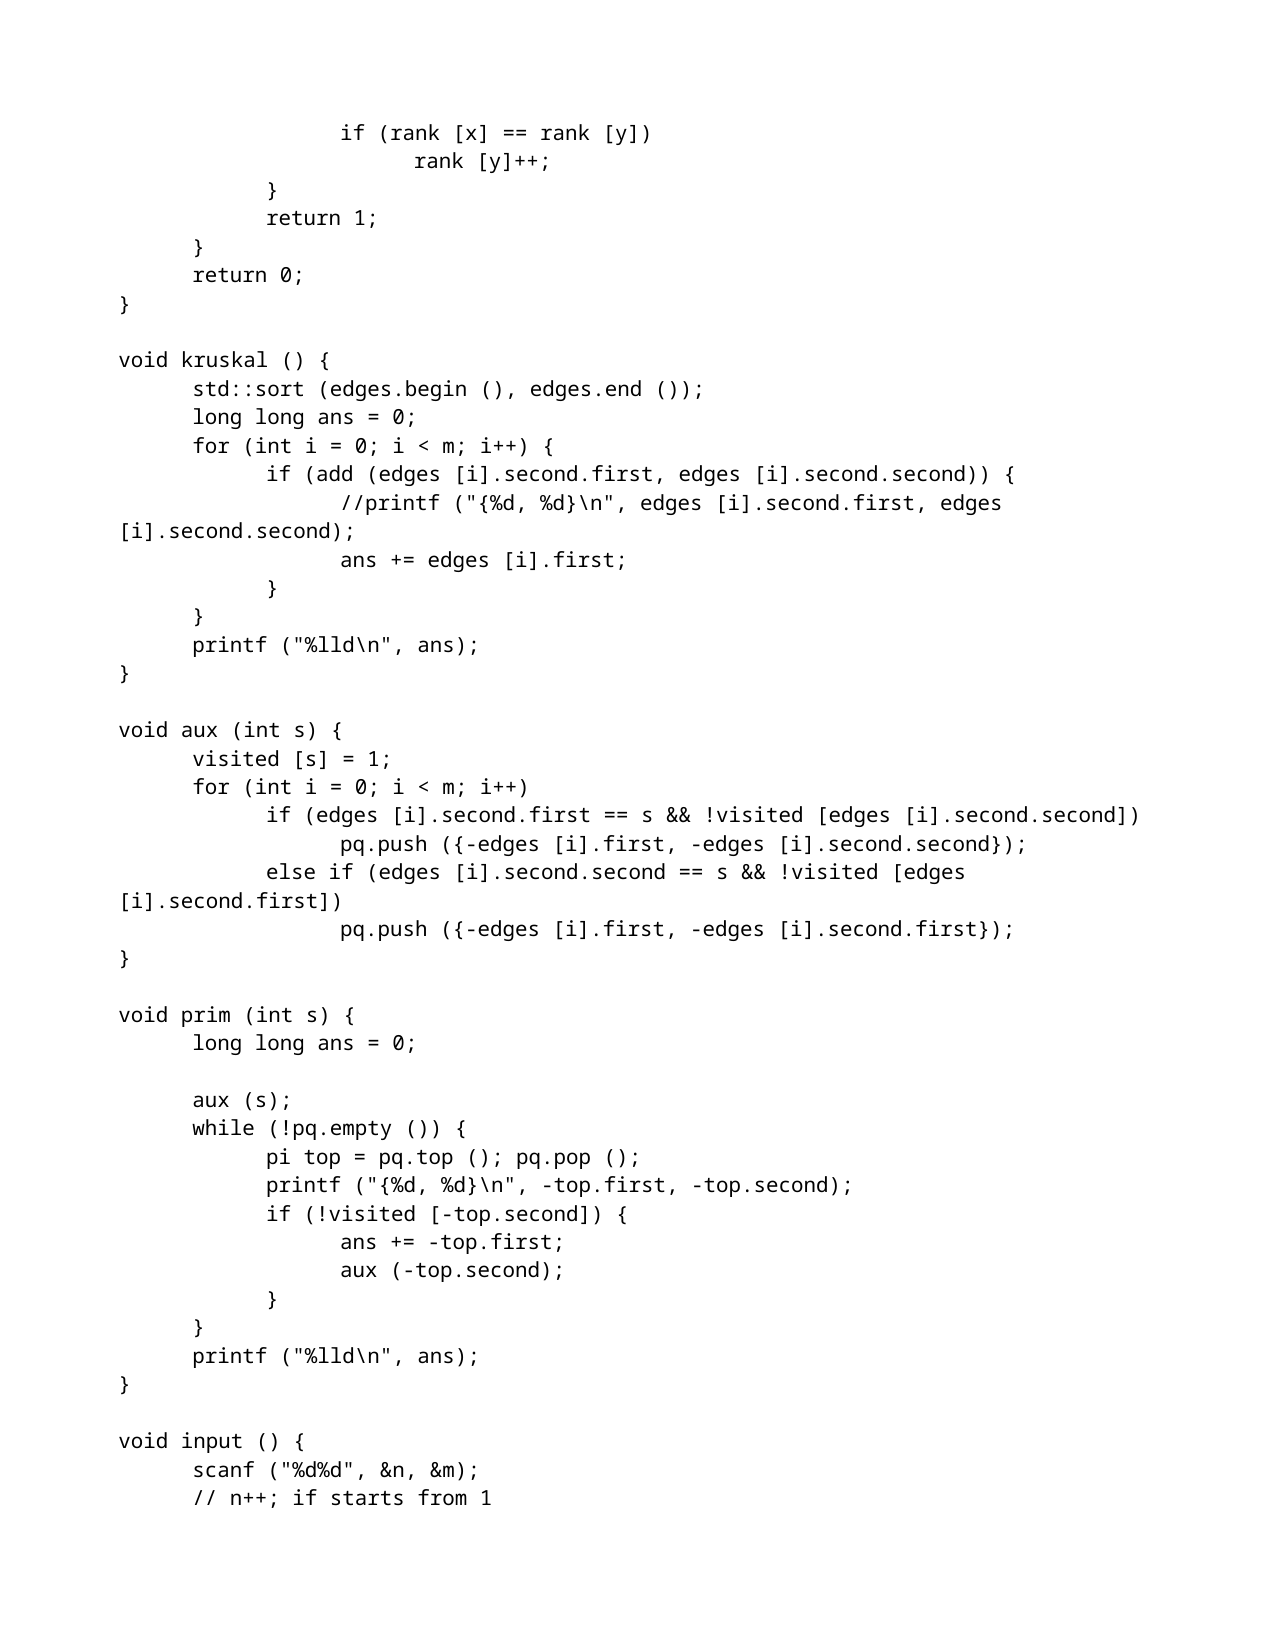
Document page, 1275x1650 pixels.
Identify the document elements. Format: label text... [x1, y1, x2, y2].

text } [118, 1284, 1157, 1312]
text printf ("{%d, %d}\n", -top.first, -top.second); [118, 1170, 1157, 1199]
text return 0; [118, 260, 1157, 289]
text printf ("%lld\n", ans); [118, 630, 1157, 658]
text for (int i = 0; i < m; i++) { [118, 431, 1157, 459]
text } [118, 573, 1157, 602]
text return 1; [118, 203, 1157, 232]
text // n++; if starts from 1 [118, 1483, 1157, 1512]
text rank [y]++; [118, 147, 1157, 175]
text } [118, 232, 1157, 260]
text aux (-top.second); [118, 1256, 1157, 1284]
text if (rank [x] == rank [y]) [118, 118, 1157, 147]
text pq.push ({-edges [i].first, -edges [i].second.second}); [118, 829, 1157, 857]
text aux (s); [118, 1085, 1157, 1113]
text } [118, 1312, 1157, 1341]
text void prim (int s) { [118, 1000, 1157, 1028]
text scanf ("%d%d", &n, &m); [118, 1455, 1157, 1483]
text ans += -top.first; [118, 1227, 1157, 1256]
text if (edges [i].second.first == s && !visited [edges [i].second.second]) [118, 801, 1157, 829]
text } [118, 943, 1157, 971]
text if (add (edges [i].second.first, edges [i].second.second)) { [118, 459, 1157, 488]
text long long ans = 0; [118, 1028, 1157, 1057]
text ans += edges [i].first; [118, 545, 1157, 573]
text } [118, 175, 1157, 203]
text visited [s] = 1; [118, 744, 1157, 772]
text std::sort (edges.begin (), edges.end ()); [118, 374, 1157, 402]
text } [118, 1369, 1157, 1398]
text } [118, 289, 1157, 317]
text pq.push ({-edges [i].first, -edges [i].second.first}); [118, 914, 1157, 943]
text void input () { [118, 1426, 1157, 1455]
text } [118, 658, 1157, 687]
text pi top = pq.top (); pq.pop (); [118, 1142, 1157, 1170]
text while (!pq.empty ()) { [118, 1113, 1157, 1142]
text long long ans = 0; [118, 402, 1157, 431]
text if (!visited [-top.second]) { [118, 1199, 1157, 1227]
text else if (edges [i].second.second == s && !visited [edges [i].second.first]) [118, 857, 1157, 914]
text } [118, 602, 1157, 630]
text void kruskal () { [118, 346, 1157, 374]
text for (int i = 0; i < m; i++) [118, 772, 1157, 801]
text //printf ("{%d, %d}\n", edges [i].second.first, edges [i].second.second); [118, 488, 1157, 545]
text void aux (int s) { [118, 715, 1157, 744]
text printf ("%lld\n", ans); [118, 1341, 1157, 1369]
